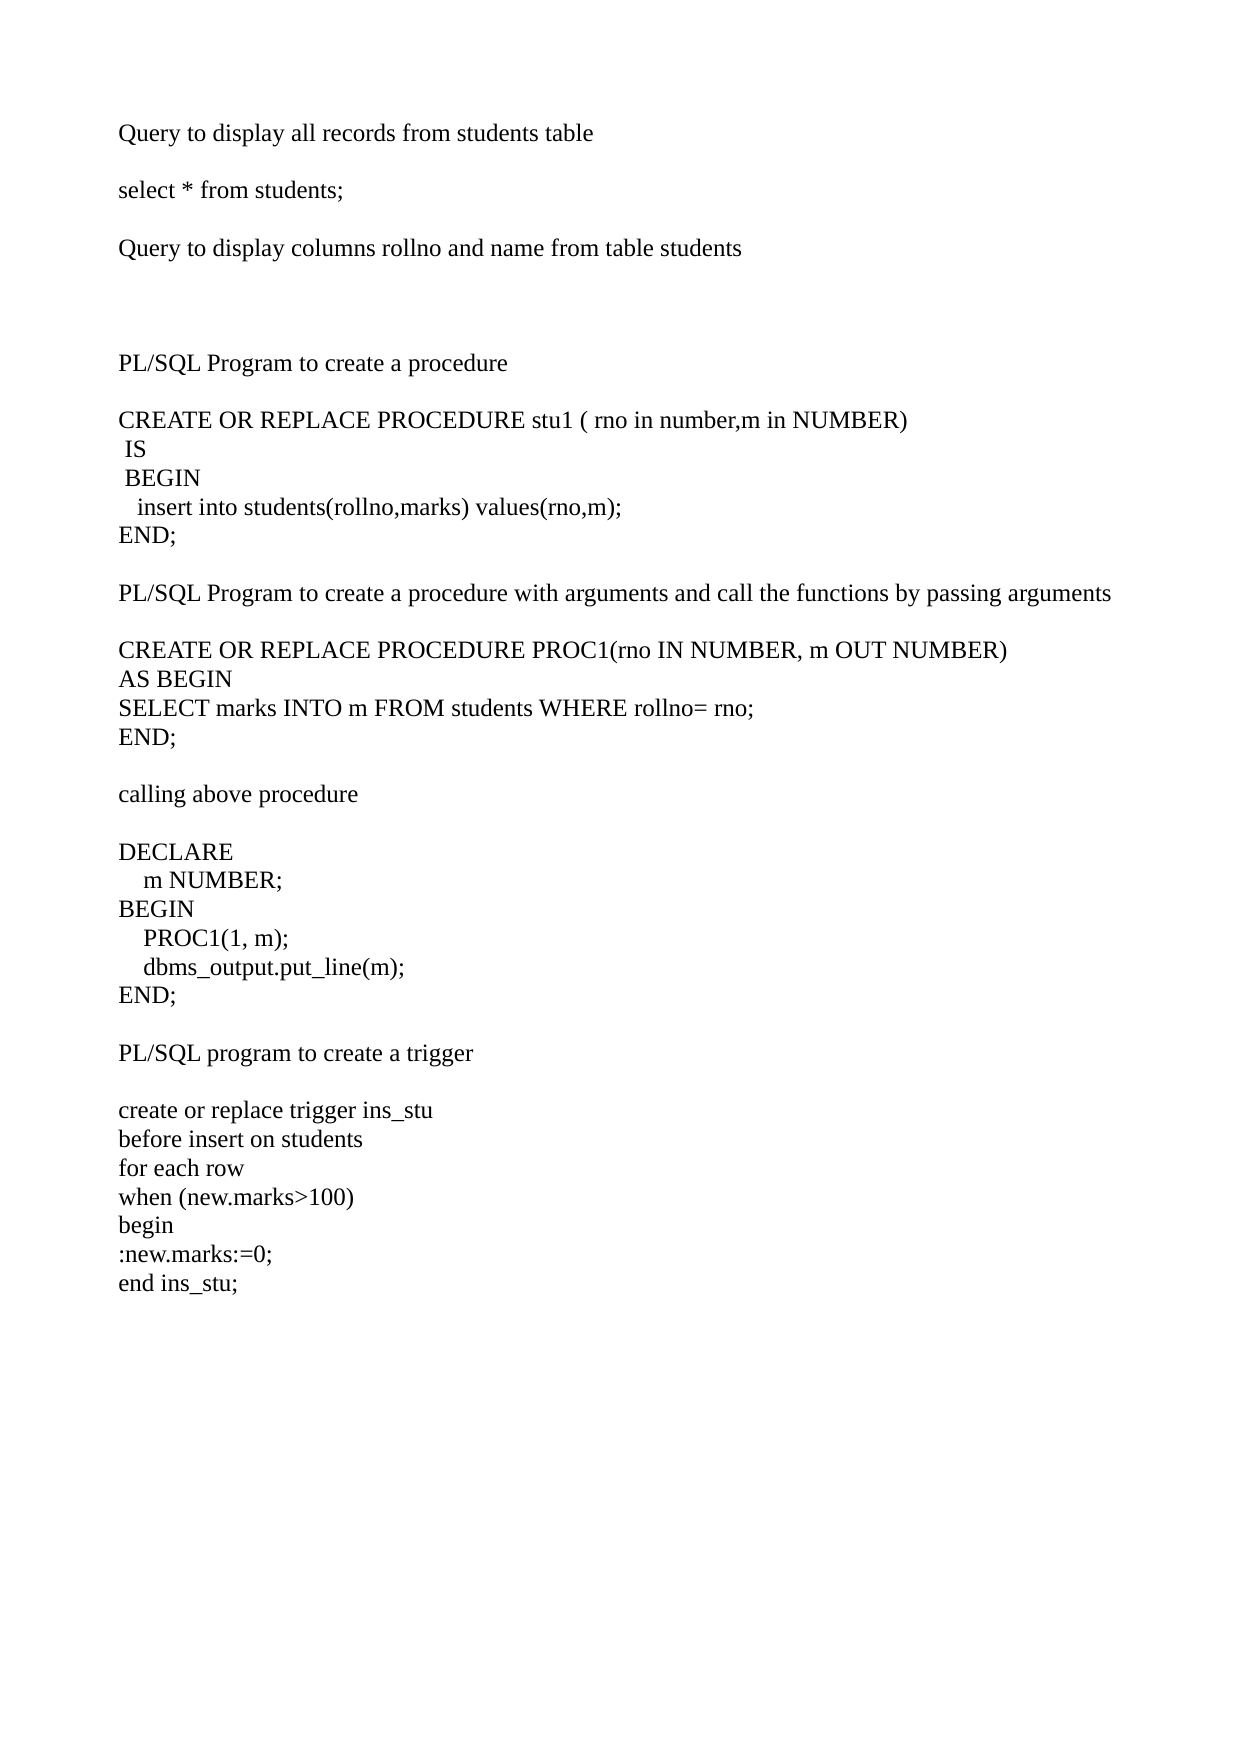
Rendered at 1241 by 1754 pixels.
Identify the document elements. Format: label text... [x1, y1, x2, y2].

text calling above procedure [118, 779, 1122, 808]
text m NUMBER; [118, 866, 1122, 894]
text BEGIN [118, 894, 1122, 923]
text :new.marks:=0; [118, 1239, 1122, 1268]
text PL/SQL Program to create a procedure with arguments and call the functions by passing arguments [118, 578, 1122, 607]
text CREATE OR REPLACE PROCEDURE stu1 ( rno in number,m in NUMBER) [118, 406, 1122, 434]
text dbms_output.put_line(m); [118, 952, 1122, 981]
text END; [118, 722, 1122, 751]
text PL/SQL Program to create a procedure [118, 348, 1122, 377]
text PROC1(1, m); [118, 923, 1122, 952]
text end ins_stu; [118, 1268, 1122, 1297]
text AS BEGIN [118, 664, 1122, 693]
text Query to display all records from students table [118, 118, 1122, 147]
text select * from students; [118, 176, 1122, 204]
text CREATE OR REPLACE PROCEDURE PROC1(rno IN NUMBER, m OUT NUMBER) [118, 636, 1122, 664]
text PL/SQL program to create a trigger [118, 1038, 1122, 1067]
text END; [118, 521, 1122, 549]
text DECLARE [118, 837, 1122, 866]
text create or replace trigger ins_stu [118, 1096, 1122, 1124]
text IS [118, 434, 1122, 463]
text before insert on students [118, 1124, 1122, 1153]
text when (new.marks>100) [118, 1182, 1122, 1211]
text BEGIN [118, 463, 1122, 492]
text for each row [118, 1153, 1122, 1182]
text begin [118, 1211, 1122, 1239]
text insert into students(rollno,marks) values(rno,m); [118, 492, 1122, 521]
text SELECT marks INTO m FROM students WHERE rollno= rno; [118, 693, 1122, 722]
text Query to display columns rollno and name from table students [118, 233, 1122, 262]
text END; [118, 981, 1122, 1009]
